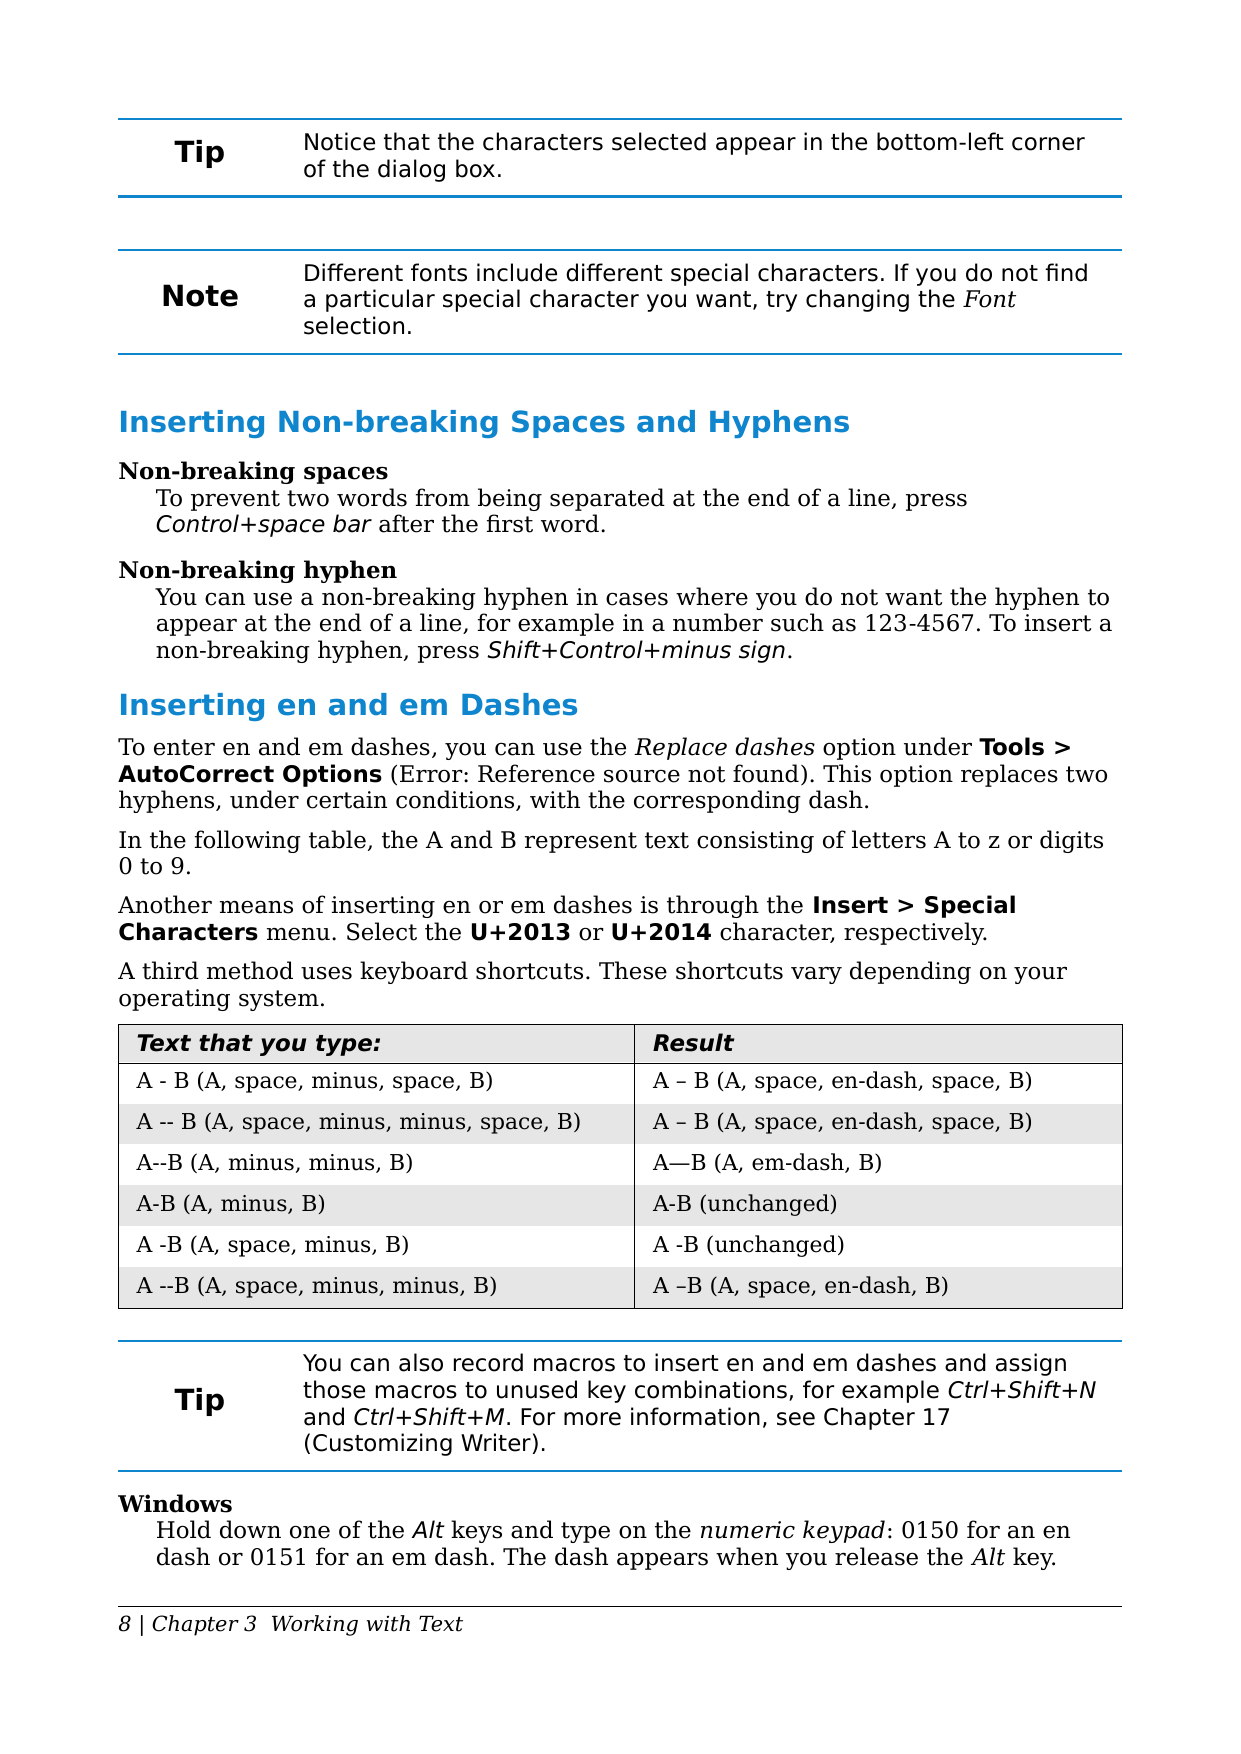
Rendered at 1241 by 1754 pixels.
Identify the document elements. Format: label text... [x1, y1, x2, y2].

subtitle Inserting en and em Dashes [118, 688, 1122, 722]
table_cell A – B (A, space, en-dash, space, B) [635, 1064, 1122, 1103]
text To prevent two words from being separated at the end of a line, press Control+space bar after the first word. [156, 485, 1122, 538]
table_cell A-B (unchanged) [635, 1185, 1122, 1226]
table_cell A -- B (A, space, minus, minus, space, B) [119, 1104, 634, 1144]
text To enter en and em dashes, you can use the Replace dashes option under Tools > AutoCorrect Options (Figure 62). This option replaces two hyphens, under certain conditions, with the corresponding dash. [118, 734, 1122, 814]
text Non-breaking hyphen [118, 557, 1122, 584]
table_header Note [118, 251, 281, 353]
text In the following table, the A and B represent text consisting of letters A to z or digits 0 to 9. [118, 827, 1122, 880]
table_cell A—B (A, em-dash, B) [635, 1145, 1122, 1185]
table_header Result [635, 1025, 1122, 1062]
text Hold down one of the Alt keys and type on the numeric keypad: 0150 for an en dash or 0151 for an em dash. The dash appears when you release the Alt key. [156, 1517, 1122, 1571]
table_cell A --B (A, space, minus, minus, B) [119, 1267, 634, 1308]
text Non-breaking spaces [118, 458, 1122, 485]
table_header Text that you type: [119, 1025, 634, 1062]
text You can use a non-breaking hyphen in cases where you do not want the hyphen to appear at the end of a line, for example in a number such as 123‑4567. To insert a non-breaking hyphen, press Shift+Control+minus sign. [156, 584, 1122, 664]
table_cell A –B (A, space, en-dash, B) [635, 1267, 1122, 1308]
table_header Notice that the characters selected appear in the bottom-left corner of the dialog box. [281, 120, 1122, 195]
table_header Tip [118, 1342, 281, 1470]
text Another means of inserting en or em dashes is through the Insert > Special Characters menu. Select the U+2013 or U+2014 character, respectively. [118, 893, 1122, 946]
table_header Different fonts include different special characters. If you do not find a particular special character you want, try changing the Font selection. [281, 251, 1122, 353]
table_cell A -B (A, space, minus, B) [119, 1226, 634, 1267]
text A third method uses keyboard shortcuts. These shortcuts vary depending on your operating system. [118, 958, 1122, 1012]
table_cell A -B (unchanged) [635, 1226, 1122, 1267]
subtitle Inserting Non-breaking Spaces and Hyphens [118, 406, 1122, 440]
table_header Tip [118, 120, 281, 195]
table_cell A – B (A, space, en-dash, space, B) [635, 1104, 1122, 1144]
table_cell A-B (A, minus, B) [119, 1185, 634, 1226]
table_cell A - B (A, space, minus, space, B) [119, 1064, 634, 1103]
table_header You can also record macros to insert en and em dashes and assign those macros to unused key combinations, for example Ctrl+Shift+N and Ctrl+Shift+M. For more information, see Chapter 17 (Customizing Writer). [281, 1342, 1122, 1470]
table_cell A--B (A, minus, minus, B) [119, 1145, 634, 1185]
text Windows [118, 1491, 1122, 1517]
